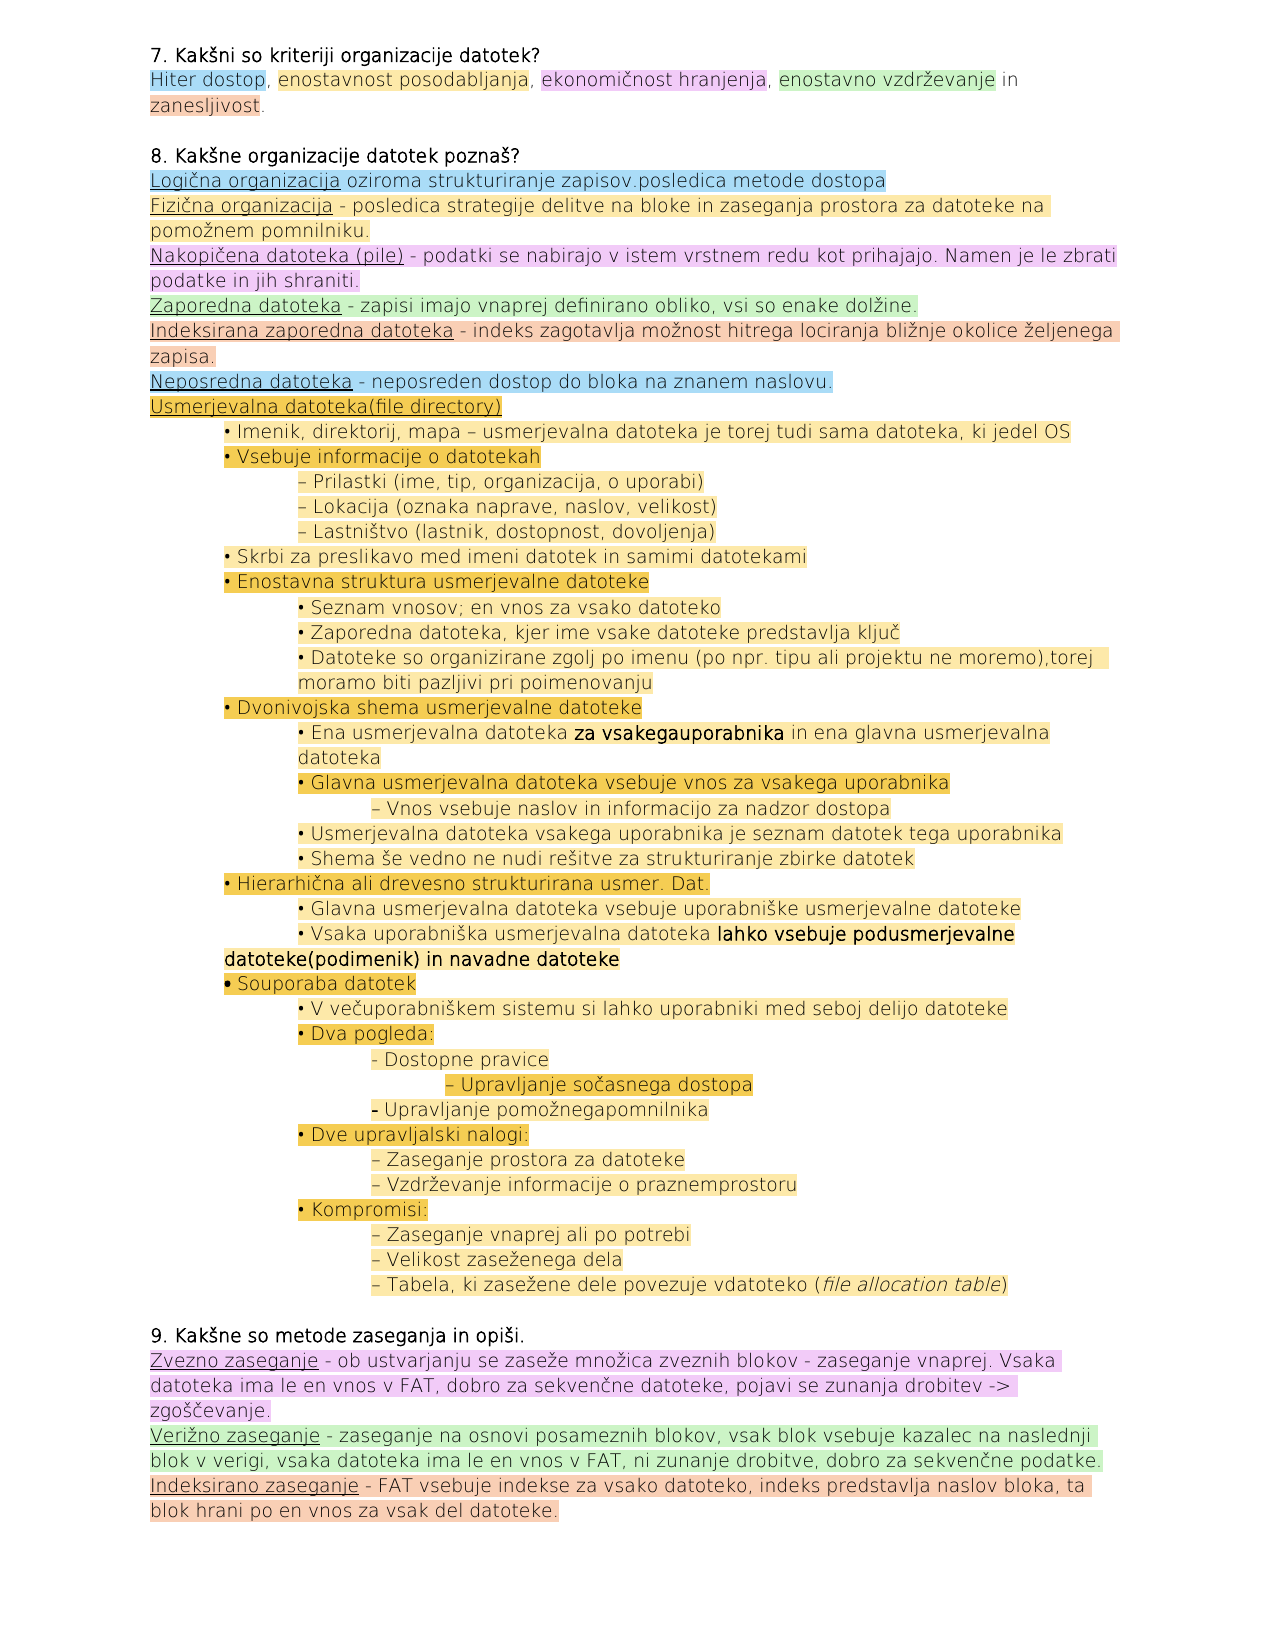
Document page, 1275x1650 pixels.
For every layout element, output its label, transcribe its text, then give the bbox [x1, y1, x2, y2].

text Indeksirano zaseganje - FAT vsebuje indekse za vsako datoteko, indeks predstavlja naslov bloka, ta blok hrani po en vnos za vsak del datoteke. [150, 1475, 1122, 1522]
text Hiter dostop, enostavnost posodabljanja, ekonomičnost hranjenja, enostavno vzdrževanje in zanesljivost. [150, 69, 1122, 116]
text Usmerjevalna datoteka(file directory) [150, 396, 1122, 418]
text - Dostopne pravice [150, 1048, 1122, 1070]
text 9. Kakšne so metode zaseganja in opiši. [150, 1325, 1122, 1347]
text • Dva pogleda: [150, 1023, 1122, 1045]
text Zaporedna datoteka - zapisi imajo vnaprej definirano obliko, vsi so enake dolžine. [150, 295, 1122, 317]
text • Kompromisi: [150, 1199, 1122, 1221]
text • Imenik, direktorij, mapa – usmerjevalna datoteka je torej tudi sama datoteka, ki jedel OS [150, 421, 1122, 443]
text Verižno zaseganje - zaseganje na osnovi posameznih blokov, vsak blok vsebuje kazalec na naslednji blok v verigi, vsaka datoteka ima le en vnos v FAT, ni zunanje drobitve, dobro za sekvenčne podatke. [150, 1425, 1122, 1472]
text • Souporaba datotek [150, 973, 1122, 995]
text – Velikost zaseženega dela [150, 1249, 1122, 1271]
text - Upravljanje pomožnegapomnilnika [150, 1099, 1122, 1121]
text 8. Kakšne organizacije datotek poznaš? [150, 145, 1122, 167]
text • Enostavna struktura usmerjevalne datoteke [150, 572, 1122, 593]
text • Dvonivojska shema usmerjevalne datoteke [150, 697, 1122, 719]
text – Vzdrževanje informacije o praznemprostoru [150, 1174, 1122, 1196]
text • Shema še vedno ne nudi rešitve za strukturiranje zbirke datotek [150, 848, 1122, 869]
text • Vsaka uporabniška usmerjevalna datoteka lahko vsebuje podusmerjevalne datoteke(podimenik) in navadne datoteke [150, 923, 1122, 970]
text – Tabela, ki zasežene dele povezuje vdatoteko (file allocation table) [150, 1274, 1122, 1296]
text • Glavna usmerjevalna datoteka vsebuje uporabniške usmerjevalne datoteke [150, 898, 1122, 920]
text • Skrbi za preslikavo med imeni datotek in samimi datotekami [150, 546, 1122, 568]
text • Dve upravljalski nalogi: [150, 1124, 1122, 1146]
text – Zaseganje vnaprej ali po potrebi [150, 1224, 1122, 1246]
text Zvezno zaseganje - ob ustvarjanju se zaseže množica zveznih blokov - zaseganje vnaprej. Vsaka datoteka ima le en vnos v FAT, dobro za sekvenčne datoteke, pojavi se zunanja drobitev -> zgoščevanje. [150, 1350, 1122, 1422]
text • Vsebuje informacije o datotekah [150, 446, 1122, 468]
text – Prilastki (ime, tip, organizacija, o uporabi) [150, 471, 1122, 493]
text • V večuporabniškem sistemu si lahko uporabniki med seboj delijo datoteke [150, 998, 1122, 1020]
text • Ena usmerjevalna datoteka za vsakegauporabnika in ena glavna usmerjevalna datoteka [150, 722, 1122, 769]
text • Hierarhična ali drevesno strukturirana usmer. Dat. [150, 873, 1122, 895]
text – Vnos vsebuje naslov in informacijo za nadzor dostopa [150, 797, 1122, 819]
text • Seznam vnosov; en vnos za vsako datoteko [150, 597, 1122, 618]
text • Datoteke so organizirane zgolj po imenu (po npr. tipu ali projektu ne moremo),torej moramo biti pazljivi pri poimenovanju [150, 647, 1122, 694]
text Indeksirana zaporedna datoteka - indeks zagotavlja možnost hitrega lociranja bližnje okolice željenega zapisa. [150, 321, 1122, 367]
text – Lastništvo (lastnik, dostopnost, dovoljenja) [150, 521, 1122, 543]
text Nakopičena datoteka (pile) - podatki se nabirajo v istem vrstnem redu kot prihajajo. Namen je le zbrati podatke in jih shraniti. [150, 245, 1122, 292]
text – Lokacija (oznaka naprave, naslov, velikost) [150, 496, 1122, 518]
text Fizična organizacija - posledica strategije delitve na bloke in zaseganja prostora za datoteke na pomožnem pomnilniku. [150, 195, 1122, 242]
text Neposredna datoteka - neposreden dostop do bloka na znanem naslovu. [150, 371, 1122, 393]
text • Glavna usmerjevalna datoteka vsebuje vnos za vsakega uporabnika [150, 772, 1122, 794]
text • Usmerjevalna datoteka vsakega uporabnika je seznam datotek tega uporabnika [150, 823, 1122, 844]
text Logična organizacija oziroma strukturiranje zapisov.posledica metode dostopa [150, 170, 1122, 192]
text – Upravljanje sočasnega dostopa [150, 1074, 1122, 1096]
text – Zaseganje prostora za datoteke [150, 1149, 1122, 1171]
text 7. Kakšni so kriteriji organizacije datotek? [150, 44, 1122, 66]
text • Zaporedna datoteka, kjer ime vsake datoteke predstavlja ključ [150, 622, 1122, 644]
